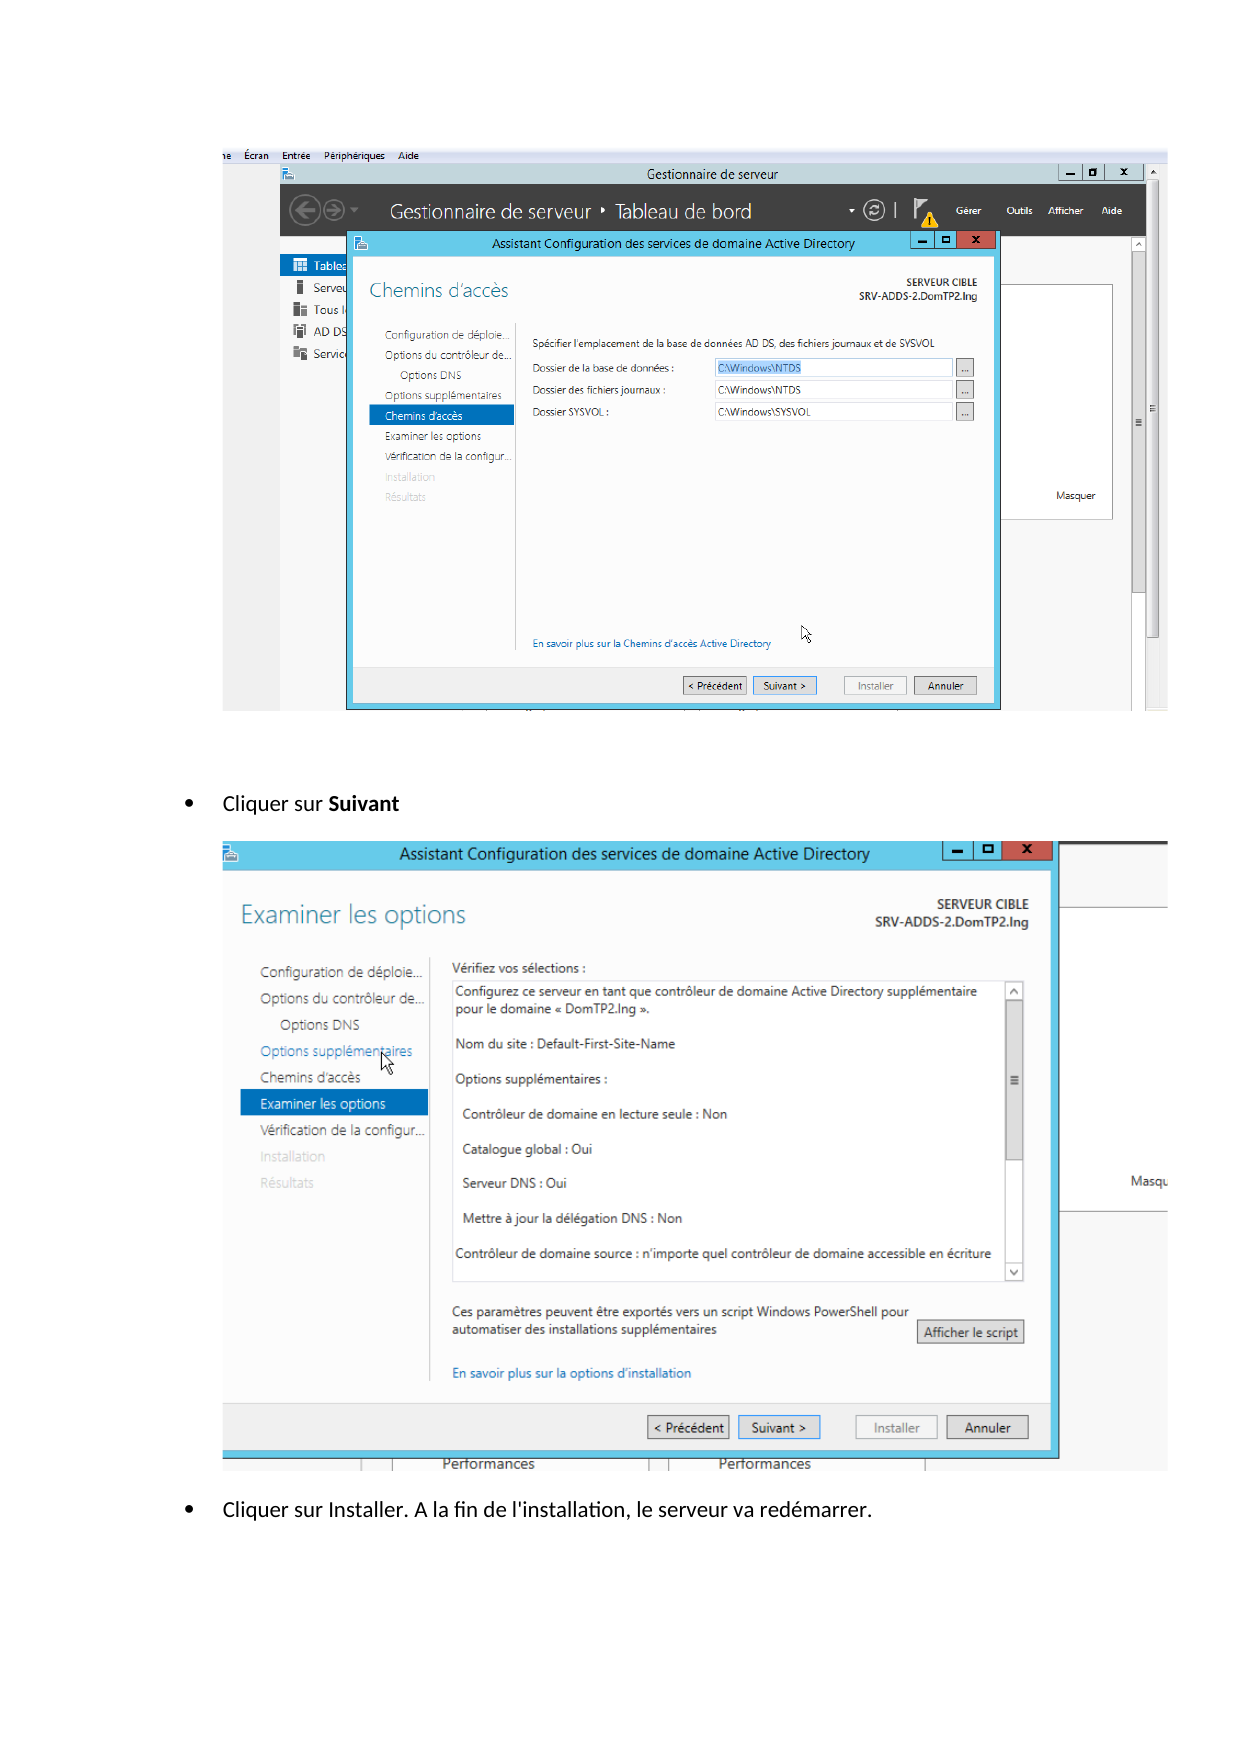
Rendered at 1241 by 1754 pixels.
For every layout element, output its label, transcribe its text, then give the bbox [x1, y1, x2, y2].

list Cliquer sur Suivant [185, 789, 1093, 817]
list Cliquer sur Installer. A la fin de l'installation, le serveur va redémarrer. [185, 1495, 1093, 1523]
